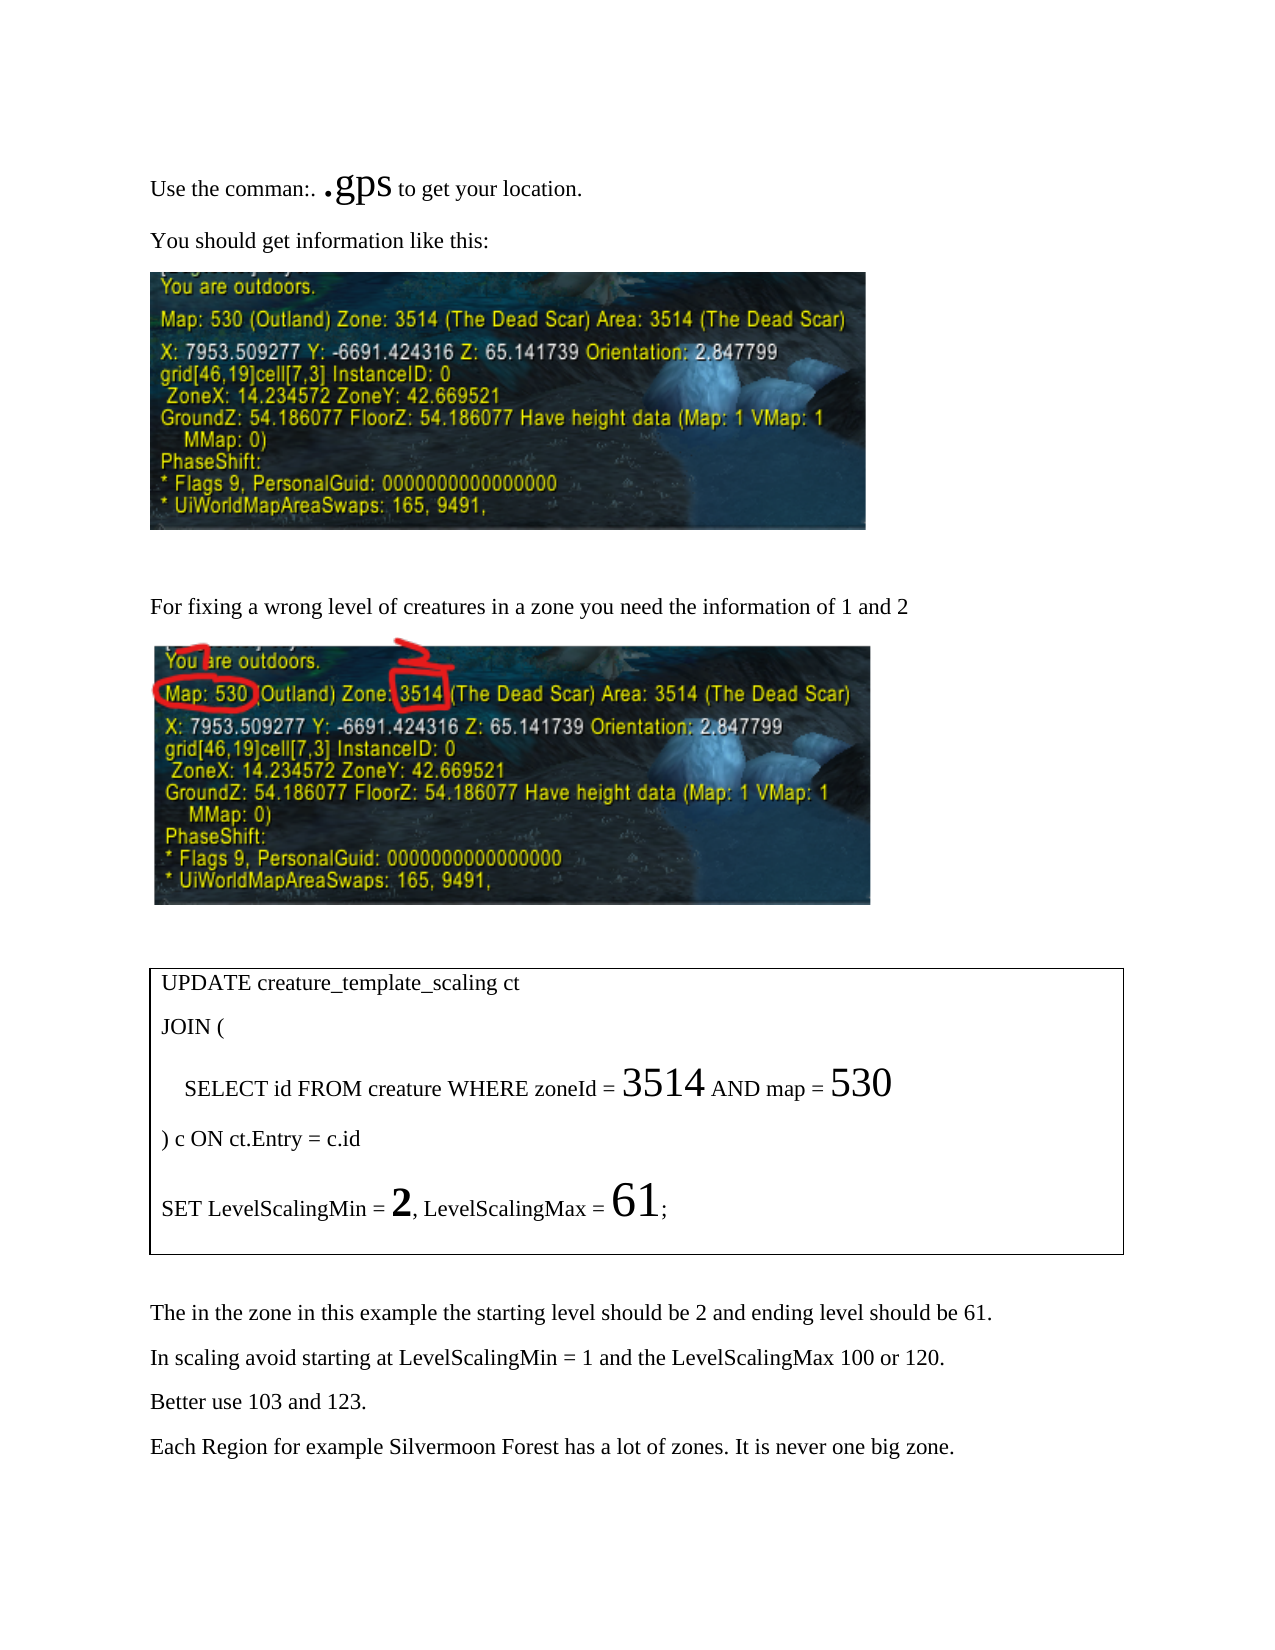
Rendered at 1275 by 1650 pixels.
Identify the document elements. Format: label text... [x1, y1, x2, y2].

text Better use 103 and 123. [150, 1388, 1125, 1415]
text In scaling avoid starting at LevelScalingMin = 1 and the LevelScalingMax 100 or 120. [150, 1344, 1125, 1370]
text For fixing a wrong level of creatures in a zone you need the information of 1 and 2 [150, 593, 1125, 619]
text The in the zone in this example the starting level should be 2 and ending level should be 61. [150, 1299, 1125, 1326]
text Each Region for example Silvermoon Forest has a lot of zones. It is never one big zone. [150, 1433, 1125, 1459]
table_header UPDATE creature_template_scaling ct JOIN ( SELECT id FROM creature WHERE zoneId = 3514 AND map = 530 ) c ON ct.Entry = c.id SET LevelScalingMin = 2, LevelScalingMax = 61; [151, 969, 1123, 1254]
text You should get information like this: [150, 228, 1125, 254]
text Use the comman:. .gps to get your location. [150, 150, 1125, 207]
